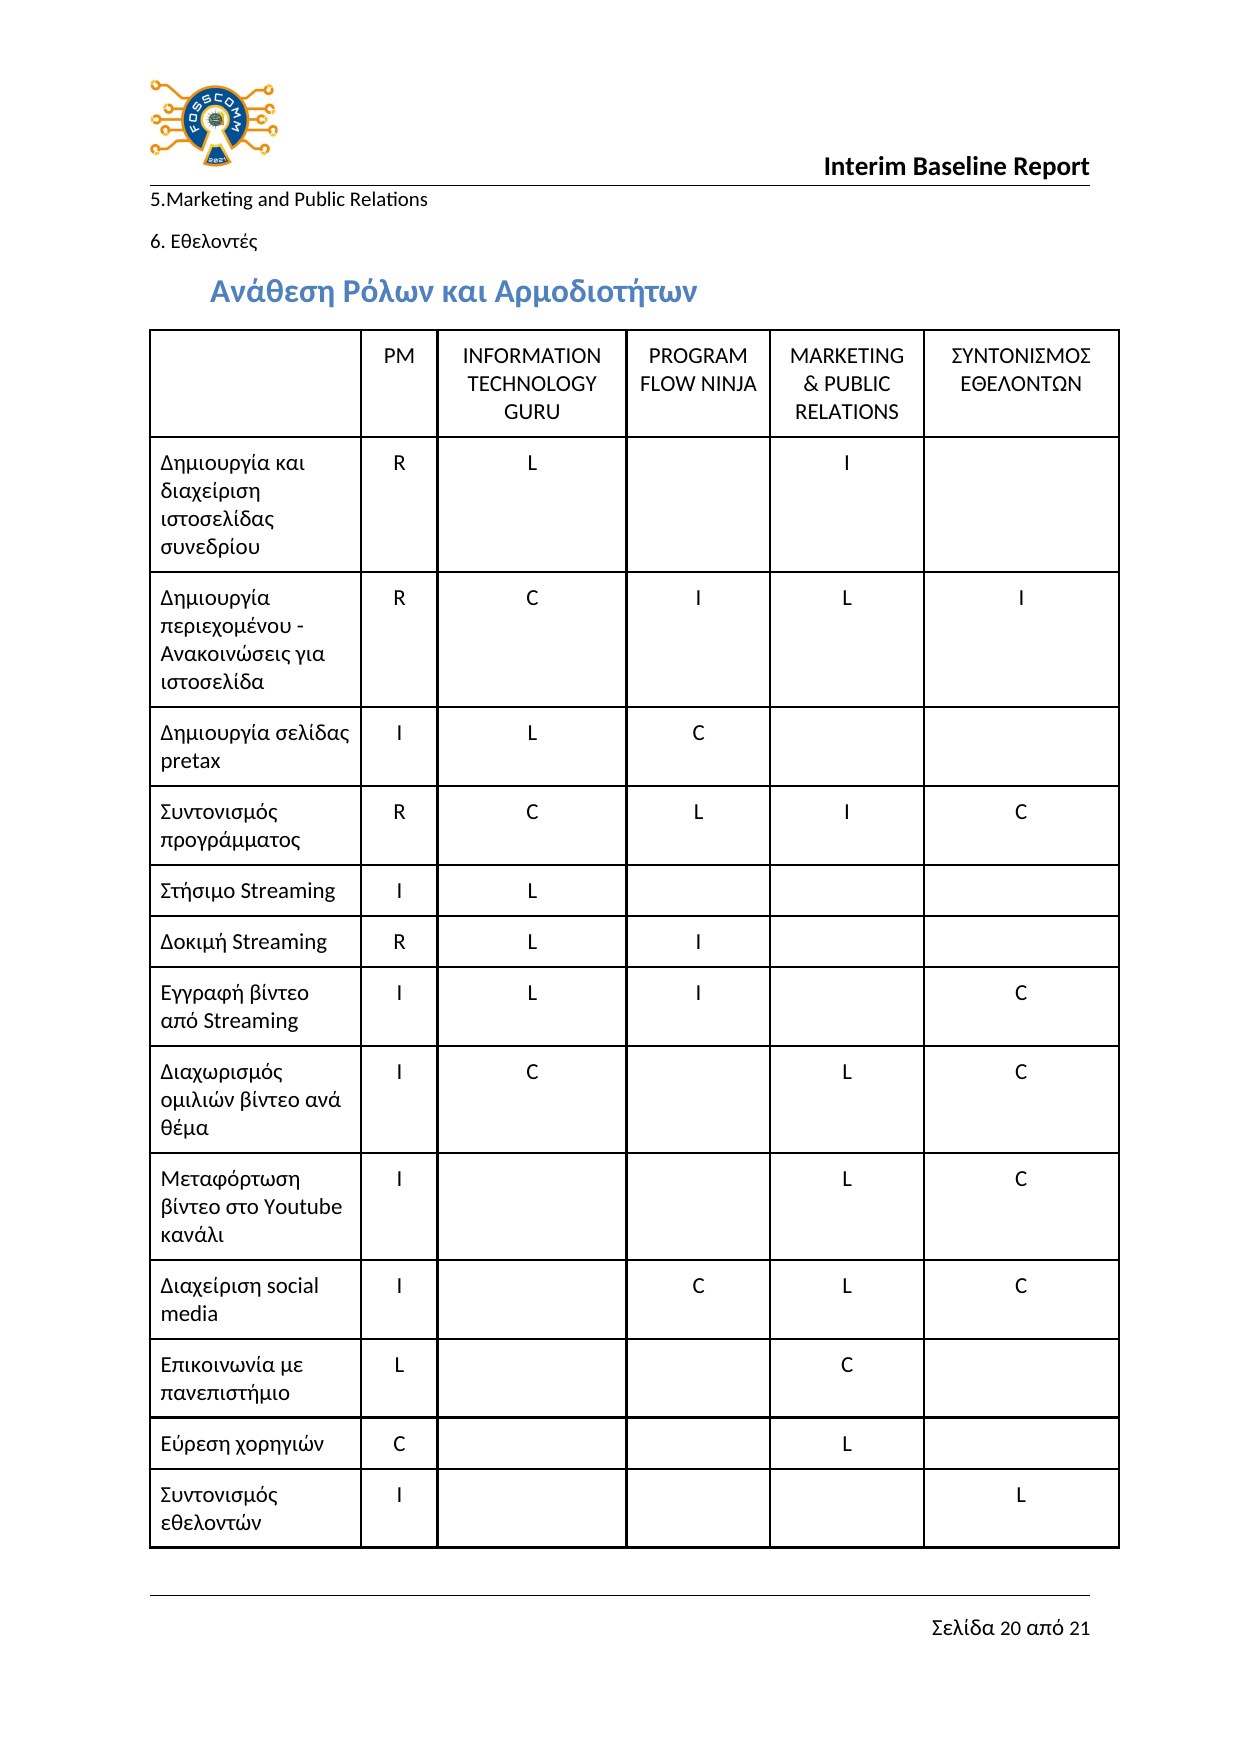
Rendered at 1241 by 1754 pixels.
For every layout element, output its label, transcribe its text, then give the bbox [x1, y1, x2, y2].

table_cell R [362, 573, 436, 706]
table_header PM [362, 331, 436, 436]
table_cell Δημιουργία σελίδας pretax [151, 708, 360, 785]
table_cell I [771, 438, 923, 571]
table_cell L [439, 708, 625, 785]
table_cell I [628, 917, 769, 966]
table_cell L [439, 917, 625, 966]
table_cell [925, 1340, 1118, 1416]
table_cell I [925, 573, 1118, 706]
table_cell C [925, 787, 1118, 864]
table_cell [439, 1340, 625, 1416]
table_cell I [362, 1154, 436, 1258]
table_cell C [925, 1047, 1118, 1152]
table_header INFORMATION TECHNOLOGY GURU [439, 331, 625, 436]
table_cell I [362, 968, 436, 1044]
text 5.Marketing and Public Relations [150, 186, 1090, 212]
table_cell [925, 708, 1118, 785]
table_cell Στήσιμο Streaming [151, 866, 360, 915]
table_cell [628, 1419, 769, 1467]
table_cell C [925, 1154, 1118, 1258]
table_cell L [439, 438, 625, 571]
table_cell [925, 917, 1118, 966]
table_cell Εγγραφή βίντεο από Streaming [151, 968, 360, 1044]
table_cell L [362, 1340, 436, 1416]
table_cell L [628, 787, 769, 864]
table_cell [628, 1470, 769, 1546]
table_cell Συντονισμός εθελοντών [151, 1470, 360, 1546]
table_header [151, 331, 360, 436]
table_cell Διαχείριση social media [151, 1261, 360, 1337]
table_cell Δημιουργία και διαχείριση ιστοσελίδας συνεδρίου [151, 438, 360, 571]
table_cell L [771, 1154, 923, 1258]
table_cell R [362, 438, 436, 571]
table_cell I [362, 1047, 436, 1152]
table_cell I [362, 1261, 436, 1337]
text Ανάθεση Ρόλων και Αρμοδιοτήτων [210, 269, 1090, 310]
table_cell C [439, 1047, 625, 1152]
table_cell [925, 866, 1118, 915]
table_cell Μεταφόρτωση βίντεο στο Youtube κανάλι [151, 1154, 360, 1258]
table_cell [925, 1419, 1118, 1467]
table_cell I [362, 708, 436, 785]
table_cell [771, 917, 923, 966]
table_cell I [628, 573, 769, 706]
table_cell [439, 1470, 625, 1546]
table_cell L [771, 1261, 923, 1337]
picture [150, 73, 278, 176]
table_cell C [925, 1261, 1118, 1337]
table_cell [771, 866, 923, 915]
text 6. Εθελοντές [150, 228, 1090, 253]
table_cell [439, 1419, 625, 1467]
table_cell [628, 438, 769, 571]
table_cell Συντονισμός προγράμματος [151, 787, 360, 864]
table_cell [925, 438, 1118, 571]
table_cell R [362, 917, 436, 966]
table_cell [771, 1470, 923, 1546]
table_cell [439, 1154, 625, 1258]
table_cell L [439, 866, 625, 915]
table_cell I [628, 968, 769, 1044]
table_cell [628, 1047, 769, 1152]
table_cell L [771, 1047, 923, 1152]
table_cell I [362, 866, 436, 915]
table_cell Επικοινωνία με πανεπιστήμιο [151, 1340, 360, 1416]
table_cell L [771, 1419, 923, 1467]
table_cell R [362, 787, 436, 864]
table_cell C [771, 1340, 923, 1416]
table_cell Δημιουργία περιεχομένου - Ανακοινώσεις για ιστοσελίδα [151, 573, 360, 706]
table_cell C [628, 1261, 769, 1337]
table_cell Εύρεση χορηγιών [151, 1419, 360, 1467]
table_cell I [362, 1470, 436, 1546]
table_header PROGRAM FLOW NINJA [628, 331, 769, 436]
table_cell L [925, 1470, 1118, 1546]
table_cell C [628, 708, 769, 785]
table_cell C [925, 968, 1118, 1044]
table_cell I [771, 787, 923, 864]
table_cell C [439, 787, 625, 864]
table_cell [628, 1154, 769, 1258]
table_cell [439, 1261, 625, 1337]
table_cell C [362, 1419, 436, 1467]
table_cell [628, 1340, 769, 1416]
table_cell L [771, 573, 923, 706]
table_header MARKETING & PUBLIC RELATIONS [771, 331, 923, 436]
table_cell Δοκιμή Streaming [151, 917, 360, 966]
table_cell L [439, 968, 625, 1044]
table_cell [771, 708, 923, 785]
table_cell Διαχωρισμός ομιλιών βίντεο ανά θέμα [151, 1047, 360, 1152]
table_cell C [439, 573, 625, 706]
table_header ΣΥΝΤΟΝΙΣΜΟΣ ΕΘΕΛΟΝΤΩΝ [925, 331, 1118, 436]
table_cell [628, 866, 769, 915]
table_cell [771, 968, 923, 1044]
